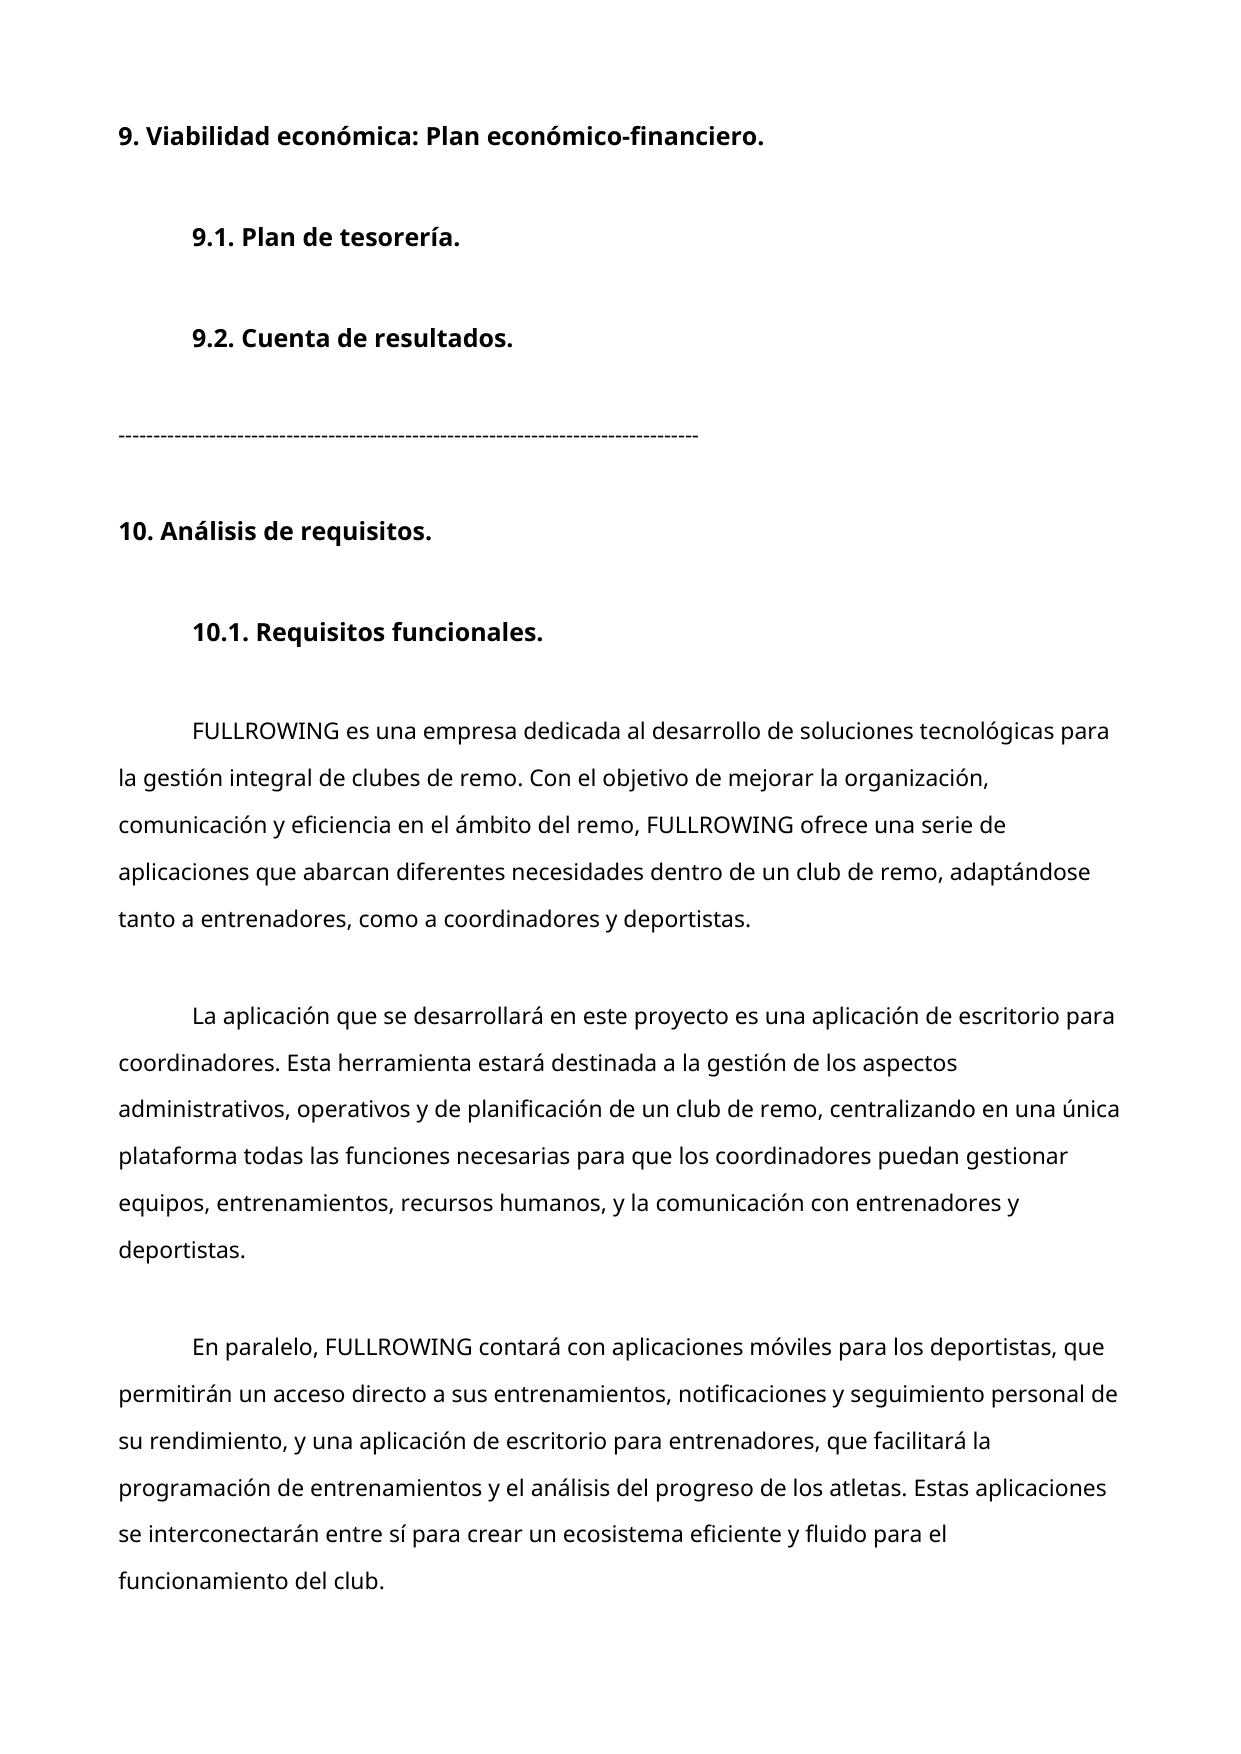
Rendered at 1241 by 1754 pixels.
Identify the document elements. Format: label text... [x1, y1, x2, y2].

text 9.1. Plan de tesorería. [118, 219, 1122, 253]
text 10. Análisis de requisitos. [118, 513, 1122, 547]
text ----------------------------------------------------------------------------------- [118, 421, 1122, 449]
text FULLROWING es una empresa dedicada al desarrollo de soluciones tecnológicas para la gestión integral de clubes de remo. Con el objetivo de mejorar la organización, comunicación y eficiencia en el ámbito del remo, FULLROWING ofrece una serie de aplicaciones que abarcan diferentes necesidades dentro de un club de remo, adaptándose tanto a entrenadores, como a coordinadores y deportistas. [118, 715, 1122, 934]
text En paralelo, FULLROWING contará con aplicaciones móviles para los deportistas, que permitirán un acceso directo a sus entrenamientos, notificaciones y seguimiento personal de su rendimiento, y una aplicación de escritorio para entrenadores, que facilitará la programación de entrenamientos y el análisis del progreso de los atletas. Estas aplicaciones se interconectarán entre sí para crear un ecosistema eficiente y fluido para el funcionamiento del club. [118, 1331, 1122, 1597]
text La aplicación que se desarrollará en este proyecto es una aplicación de escritorio para coordinadores. Esta herramienta estará destinada a la gestión de los aspectos administrativos, operativos y de planificación de un club de remo, centralizando en una única plataforma todas las funciones necesarias para que los coordinadores puedan gestionar equipos, entrenamientos, recursos humanos, y la comunicación con entrenadores y deportistas. [118, 1000, 1122, 1265]
text 9. Viabilidad económica: Plan económico-financiero. [118, 118, 1122, 152]
text 9.2. Cuenta de resultados. [118, 320, 1122, 354]
text 10.1. Requisitos funcionales. [118, 614, 1122, 648]
